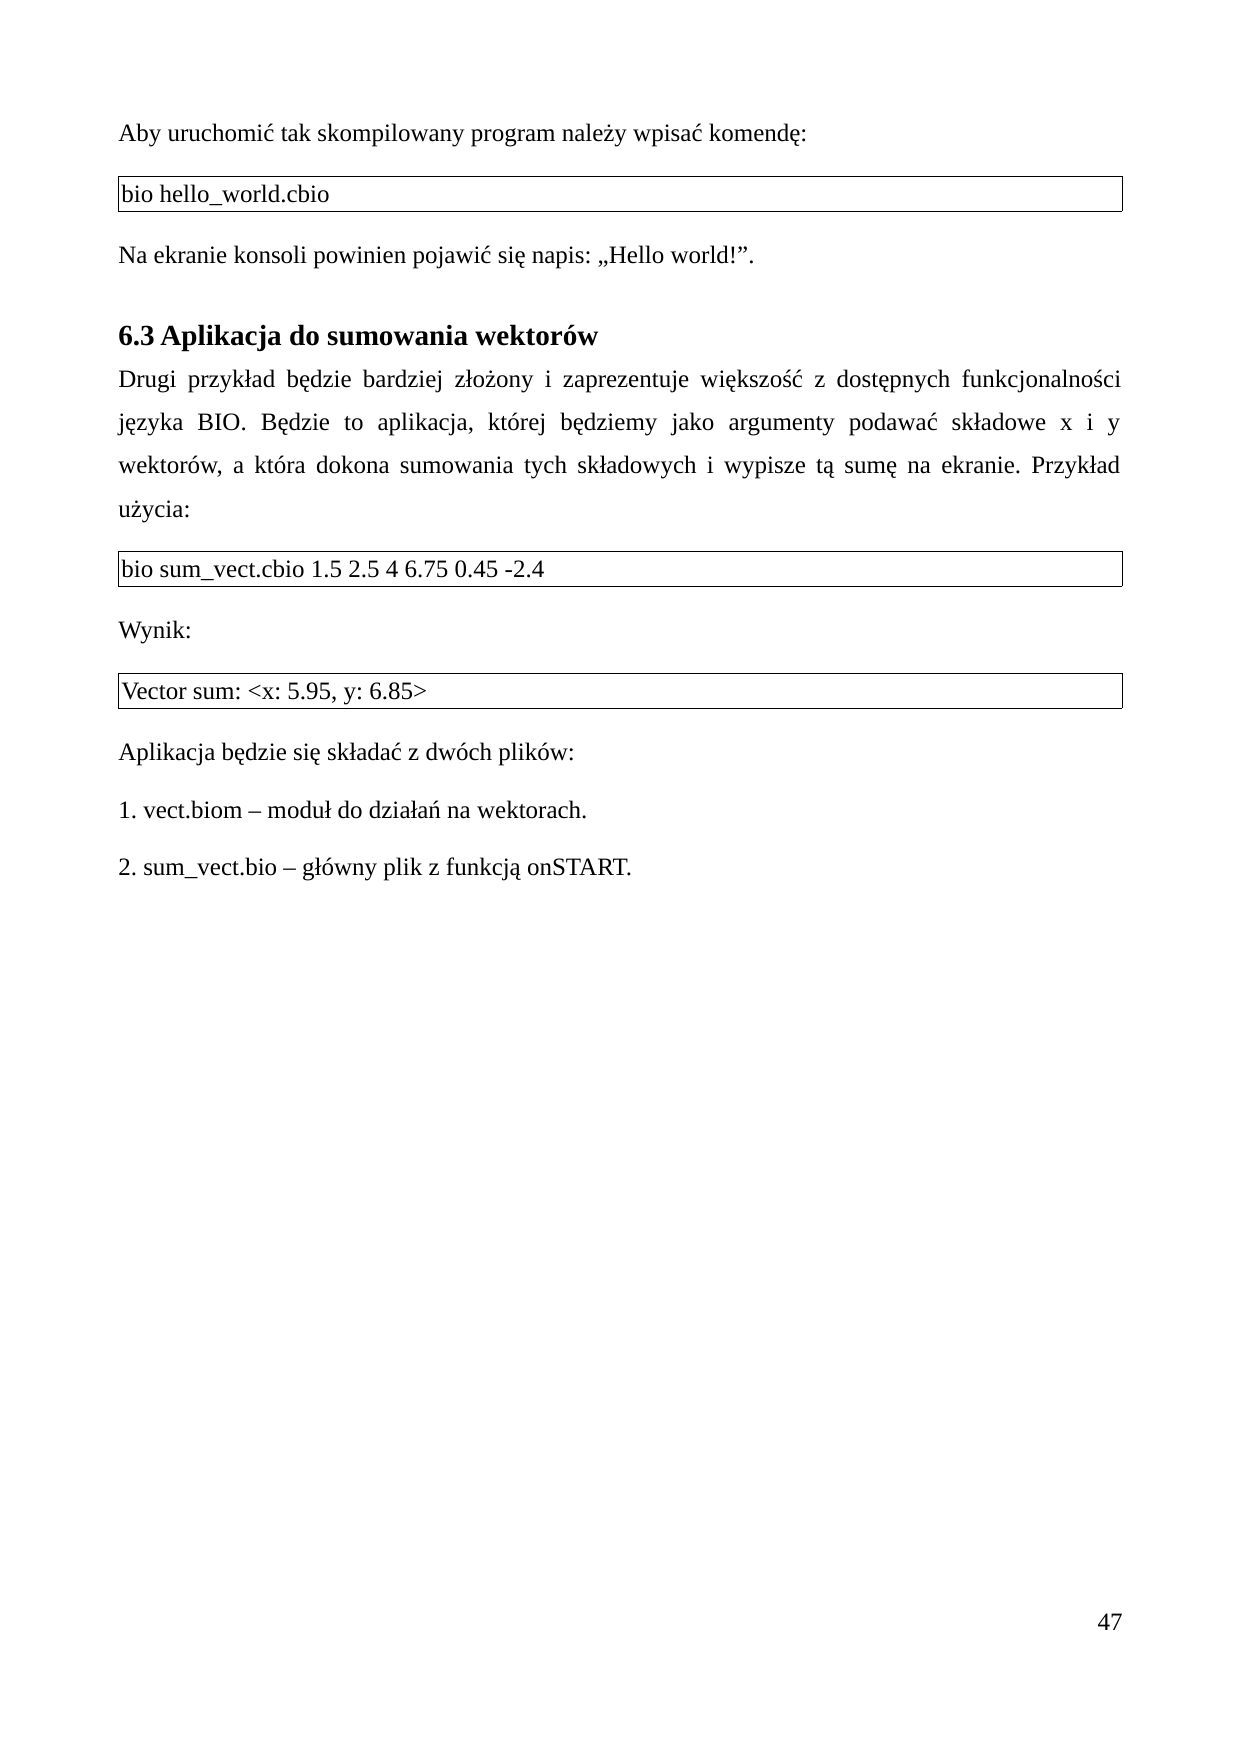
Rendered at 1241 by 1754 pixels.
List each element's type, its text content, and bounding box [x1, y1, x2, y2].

text bio hello_world.cbio [119, 177, 1122, 211]
text Aplikacja będzie się składać z dwóch plików: [118, 737, 1122, 766]
text 1. vect.biom – moduł do działań na wektorach. [118, 795, 1122, 823]
text Drugi przykład będzie bardziej złożony i zaprezentuje większość z dostępnych funkcjonalności języka BIO. Będzie to aplikacja, której będziemy jako argumenty podawać składowe x i y wektorów, a która dokona sumowania tych składowych i wypisze tą sumę na ekranie. Przykład użycia: [118, 364, 1122, 522]
subtitle 6.3 Aplikacja do sumowania wektorów [118, 318, 1122, 352]
text Aby uruchomić tak skompilowany program należy wpisać komendę: [118, 118, 1122, 147]
text Vector sum: <x: 5.95, y: 6.85> [119, 674, 1122, 708]
text 2. sum_vect.bio – główny plik z funkcją onSTART. [118, 852, 1122, 881]
text Na ekranie konsoli powinien pojawić się napis: „Hello world!”. [118, 240, 1122, 268]
text bio sum_vect.cbio 1.5 2.5 4 6.75 0.45 -2.4 [119, 552, 1122, 586]
text Wynik: [118, 615, 1122, 644]
